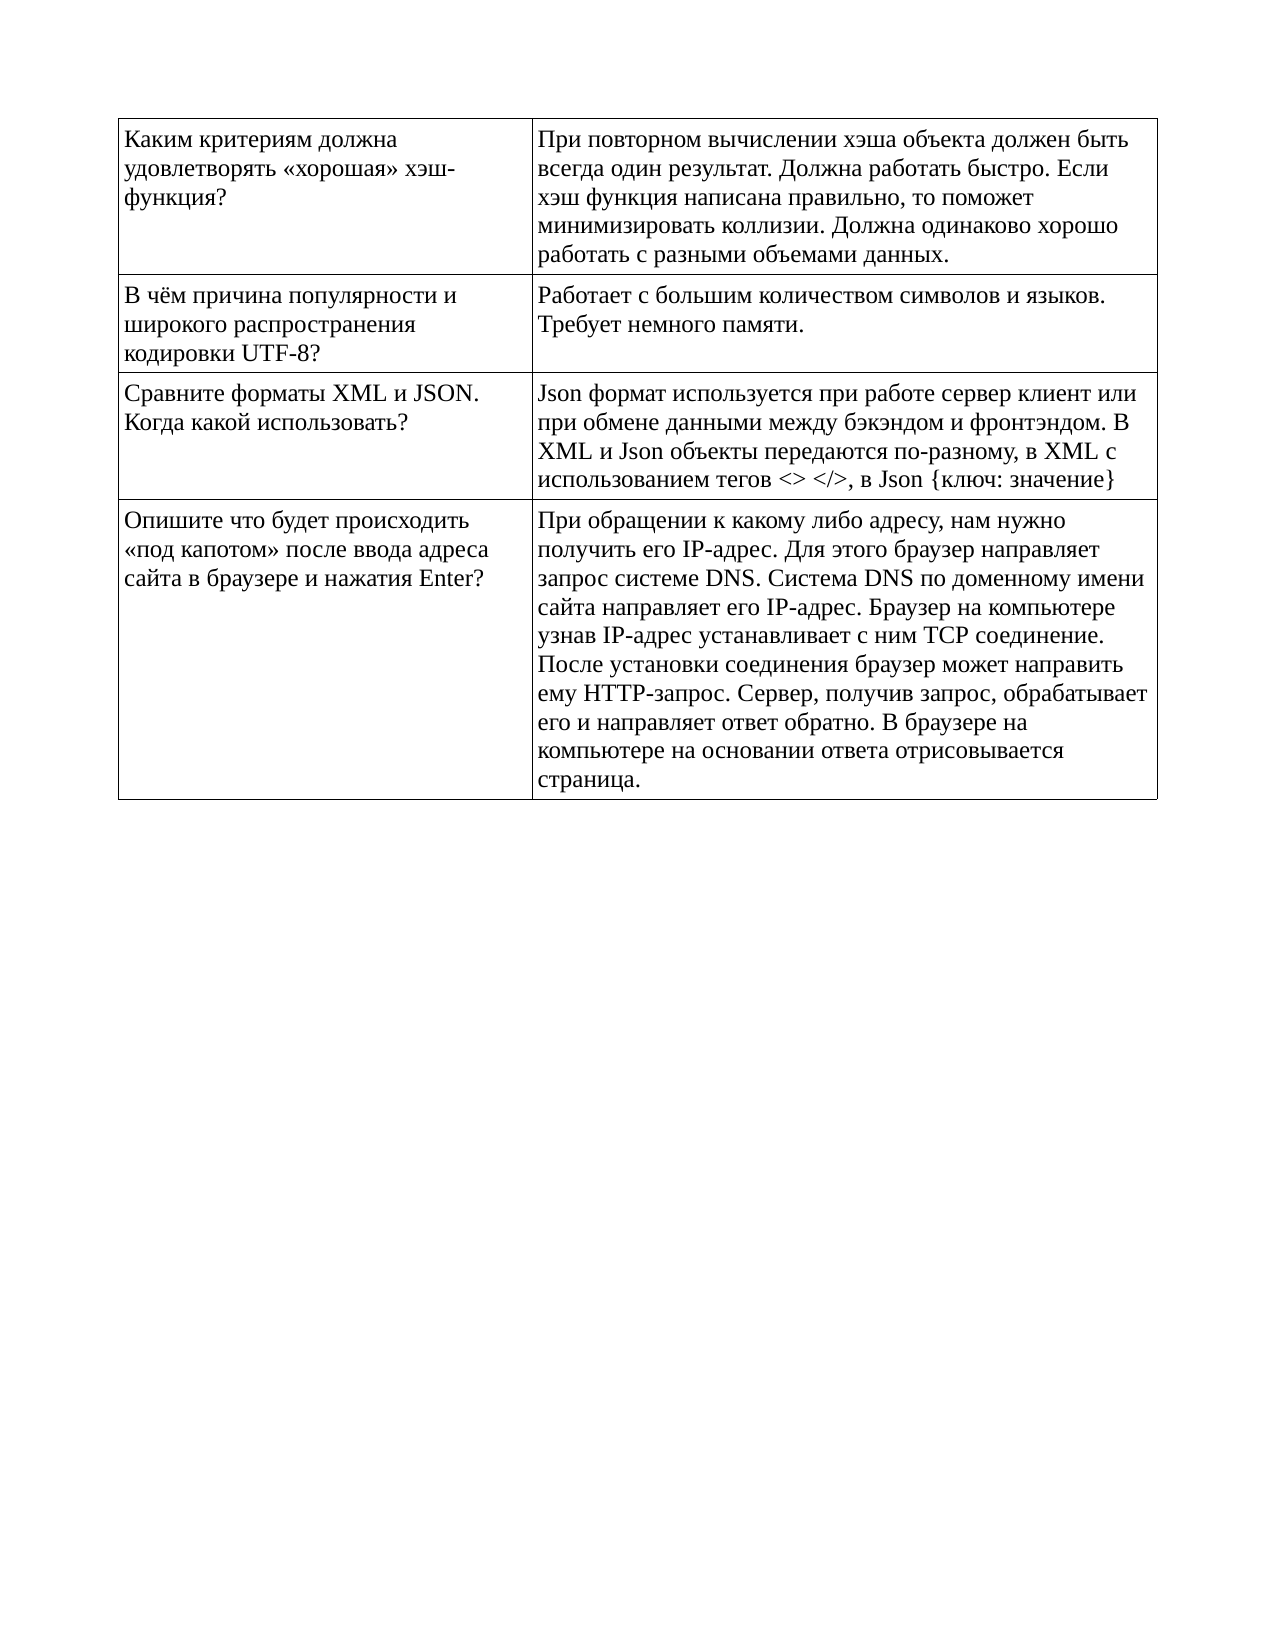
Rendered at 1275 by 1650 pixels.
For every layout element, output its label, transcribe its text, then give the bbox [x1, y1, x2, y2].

table_cell Каким критериям должна удовлетворять «хорошая» хэш-функция? [119, 119, 532, 274]
table_cell Опишите что будет происходить «под капотом» после ввода адреса сайта в браузере и нажатия Enter? [119, 500, 532, 798]
table_cell Сравните форматы XML и JSON. Когда какой использовать? [119, 373, 532, 499]
table_cell Json формат используется при работе сервер клиент или при обмене данными между бэкэндом и фронтэндом. В XML и Json объекты передаются по-разному, в XML с использованием тегов <> </>, в Json {ключ: значение} [533, 373, 1157, 499]
table_cell При обращении к какому либо адресу, нам нужно получить его IP-адрес. Для этого браузер направляет запрос системе DNS. Система DNS по доменному имени сайта направляет его IP-адрес. Браузер на компьютере узнав IP-адрес устанавливает с ним TCP соединение. После установки соединения браузер может направить ему HTTP-запрос. Сервер, получив запрос, обрабатывает его и направляет ответ обратно. В браузере на компьютере на основании ответа отрисовывается страница. [533, 500, 1157, 798]
table_cell В чём причина популярности и широкого распространения кодировки UTF-8? [119, 275, 532, 372]
table_cell При повторном вычислении хэша объекта должен быть всегда один результат. Должна работать быстро. Если хэш функция написана правильно, то поможет минимизировать коллизии. Должна одинаково хорошо работать с разными объемами данных. [533, 119, 1157, 274]
table_cell Работает с большим количеством символов и языков. Требует немного памяти. [533, 275, 1157, 372]
